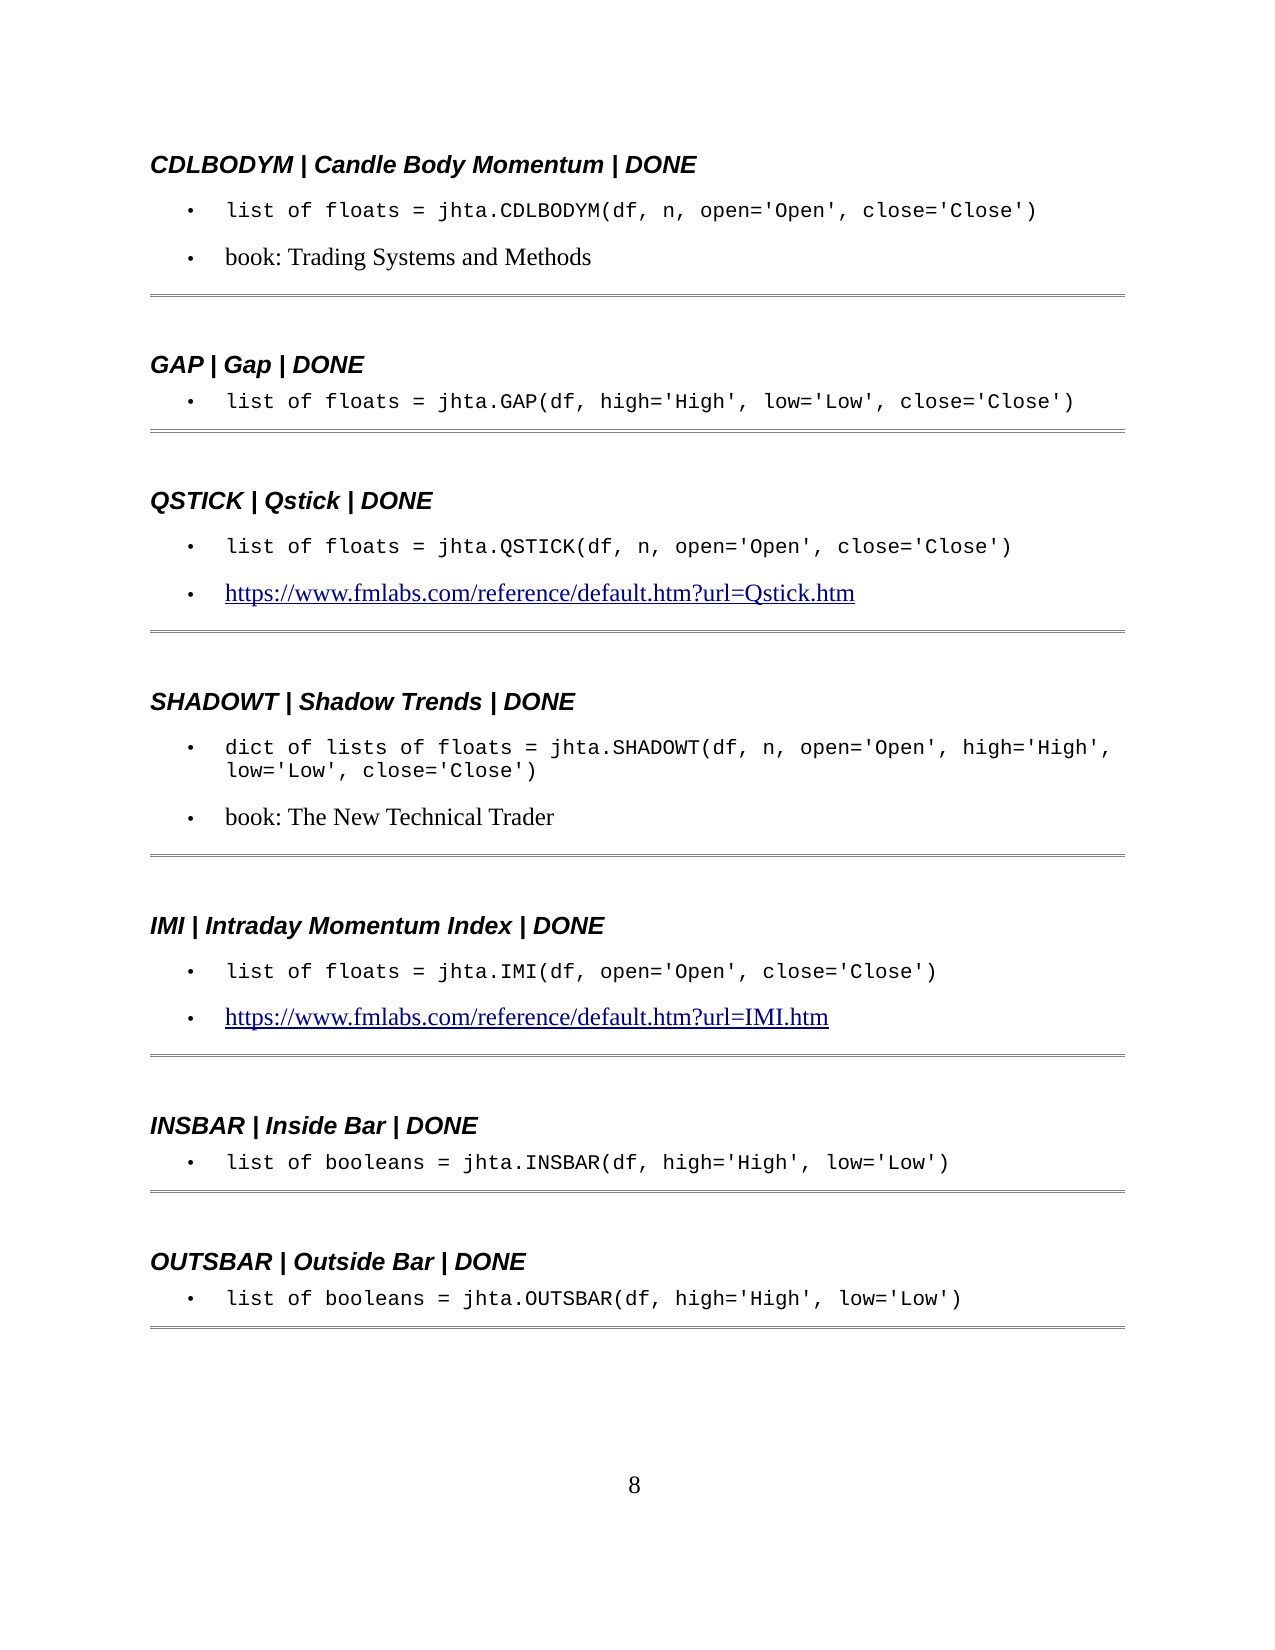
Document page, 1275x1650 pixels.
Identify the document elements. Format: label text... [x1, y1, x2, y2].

list book: Trading Systems and Methods [187, 242, 1125, 270]
list https://www.fmlabs.com/reference/default.htm?url=IMI.htm [187, 1002, 1125, 1031]
list list of floats = jhta.GAP(df, high='High', low='Low', close='Close') [187, 391, 1125, 415]
list list of floats = jhta.QSTICK(df, n, open='Open', close='Close') [187, 536, 1125, 560]
list book: The New Technical Trader [187, 802, 1125, 831]
list list of floats = jhta.CDLBODYM(df, n, open='Open', close='Close') [187, 200, 1125, 224]
list list of floats = jhta.IMI(df, open='Open', close='Close') [187, 961, 1125, 984]
list https://www.fmlabs.com/reference/default.htm?url=Qstick.htm [187, 578, 1125, 607]
subtitle INSBAR | Inside Bar | DONE [150, 1111, 1125, 1140]
list list of booleans = jhta.INSBAR(df, high='High', low='Low') [187, 1152, 1125, 1176]
subtitle QSTICK | Qstick | DONE [150, 486, 1125, 515]
subtitle CDLBODYM | Candle Body Momentum | DONE [150, 150, 1125, 178]
subtitle SHADOWT | Shadow Trends | DONE [150, 687, 1125, 715]
list list of booleans = jhta.OUTSBAR(df, high='High', low='Low') [187, 1288, 1125, 1312]
list dict of lists of floats = jhta.SHADOWT(df, n, open='Open', high='High', low='Low', close='Close') [187, 737, 1125, 784]
subtitle GAP | Gap | DONE [150, 350, 1125, 379]
subtitle IMI | Intraday Momentum Index | DONE [150, 911, 1125, 939]
subtitle OUTSBAR | Outside Bar | DONE [150, 1247, 1125, 1276]
